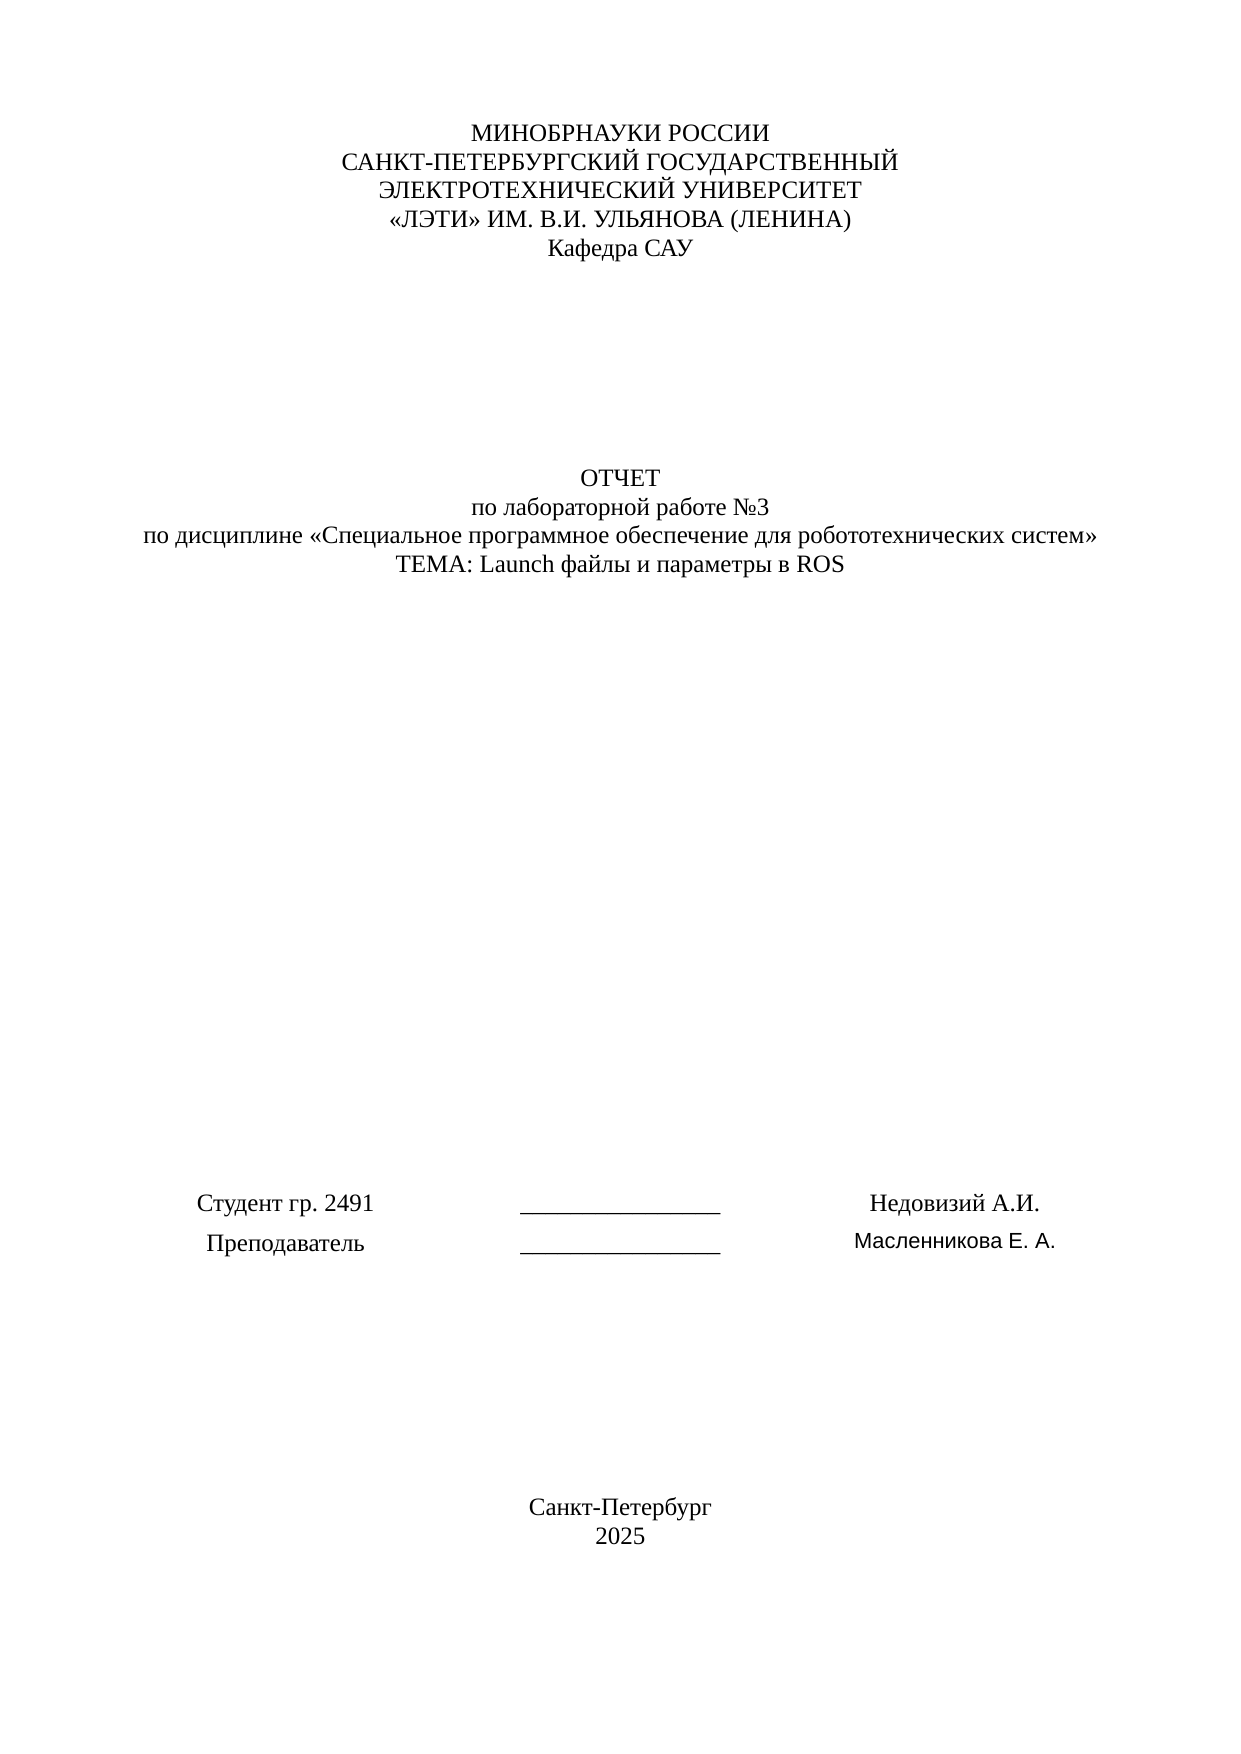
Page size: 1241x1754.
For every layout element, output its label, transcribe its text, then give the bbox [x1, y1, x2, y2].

table_cell Преподаватель [118, 1222, 453, 1262]
table_cell Масленникова Е. А. [788, 1222, 1122, 1262]
text ОТЧЕТ [118, 463, 1122, 492]
text САНКТ-ПЕТЕРБУРГСКИЙ ГОСУДАРСТВЕННЫЙ [118, 147, 1122, 176]
text Кафедра САУ [118, 233, 1122, 262]
text ЭЛЕКТРОТЕХНИЧЕСКИЙ УНИВЕРСИТЕТ [118, 176, 1122, 204]
text по лабораторной работе №3 [118, 492, 1122, 521]
text 2025 [118, 1521, 1122, 1550]
table_header ________________ [453, 1182, 787, 1222]
table_header Недовизий А.И. [788, 1182, 1122, 1222]
text ТЕМА: Launch файлы и параметры в ROS [118, 549, 1122, 578]
table_cell ________________ [453, 1222, 787, 1262]
text МИНОБРНАУКИ РОССИИ [118, 118, 1122, 147]
table_header Студент гр. 2491 [118, 1182, 453, 1222]
text «ЛЭТИ» ИМ. В.И. УЛЬЯНОВА (ЛЕНИНА) [118, 204, 1122, 233]
text по дисциплине «Специальное программное обеспечение для робототехнических систем» [118, 521, 1122, 549]
text Санкт-Петербург [118, 1492, 1122, 1521]
